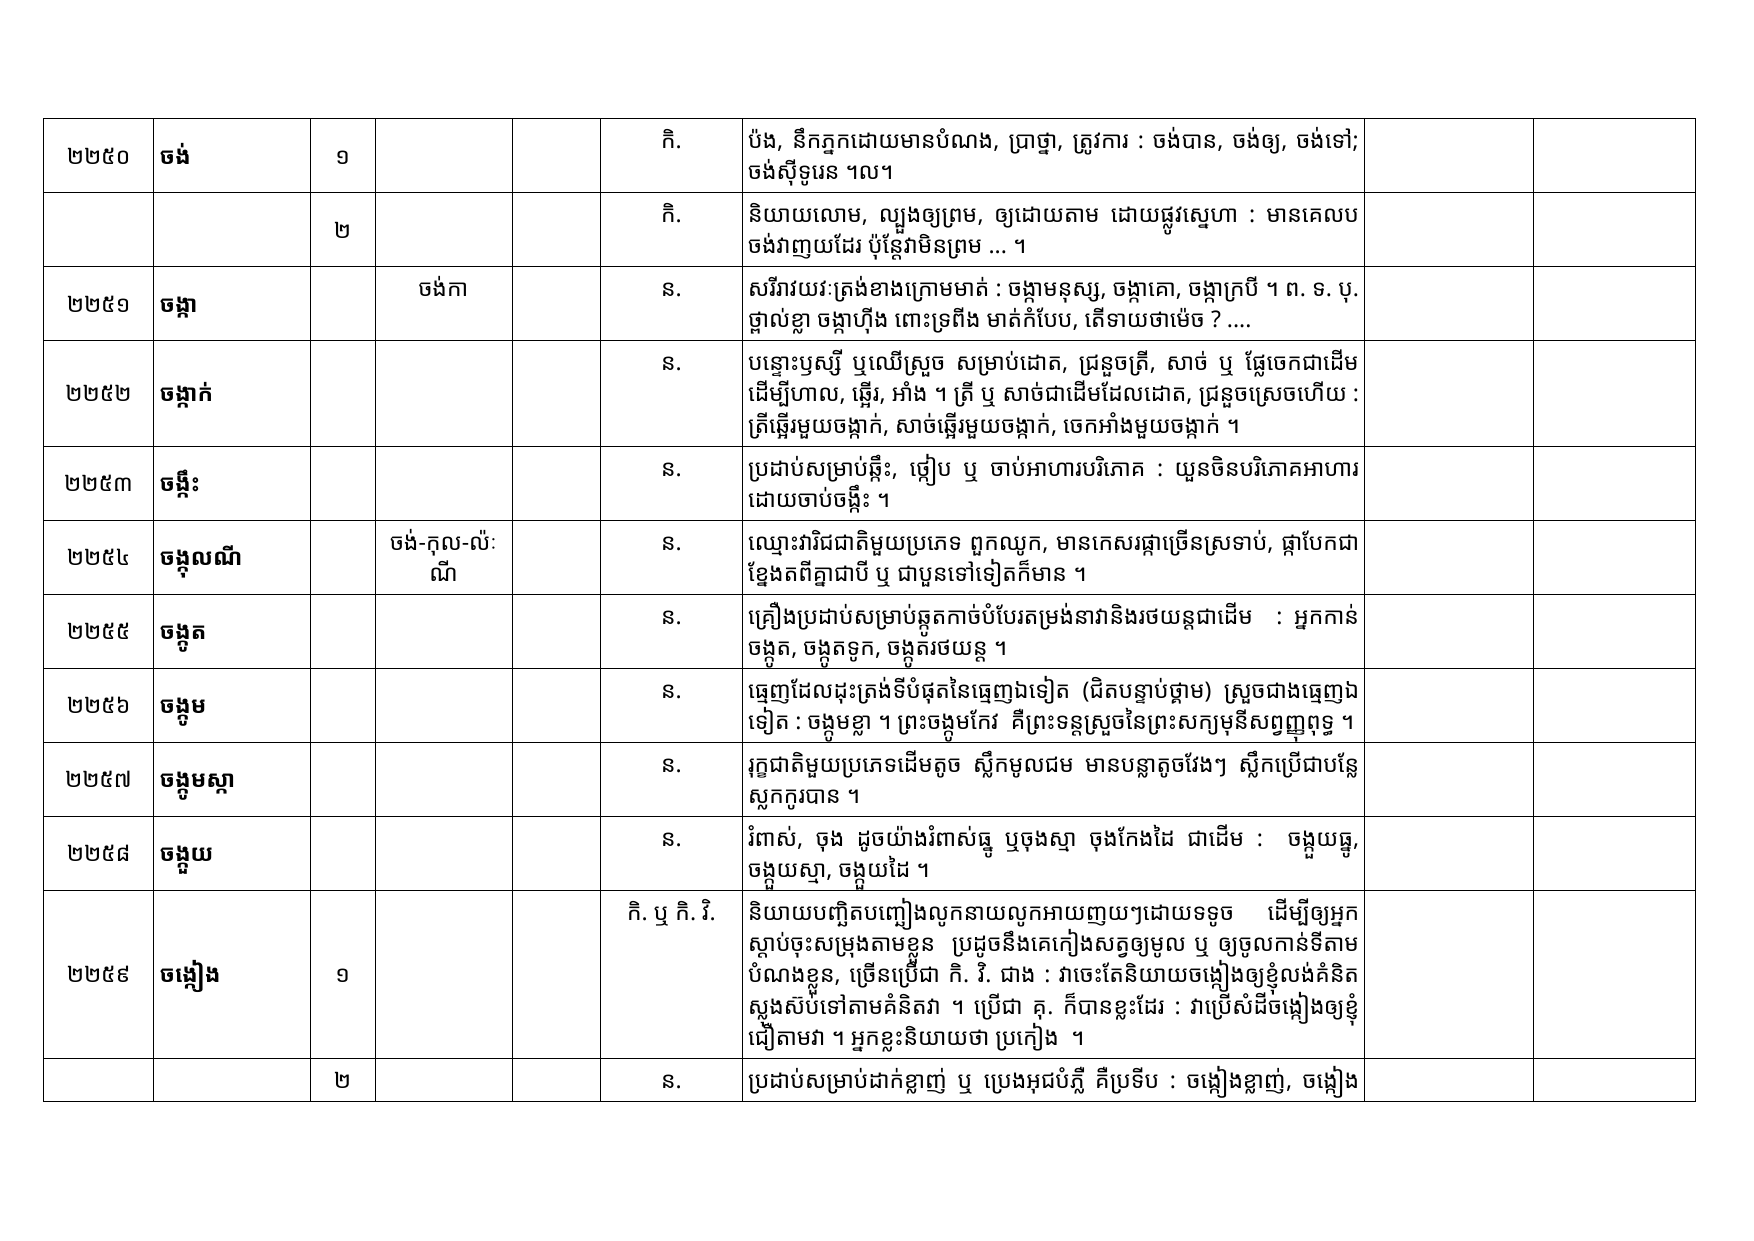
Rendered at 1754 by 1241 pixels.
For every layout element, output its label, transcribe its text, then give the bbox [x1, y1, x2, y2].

table_cell ២ [311, 1059, 375, 1101]
table_cell ន. [601, 817, 742, 890]
table_cell រុក្ខជាតិ​មួយ​ប្រភេទ​ដើម​តូច ស្លឹក​មូល​ជម មាន​បន្លា​តូច​វែង​ៗ ស្លឹក​ប្រើ​ជា​បន្លែ​ស្ល​កកូរ​បាន ។ [743, 743, 1364, 816]
table_cell ២២៥៣ [44, 447, 153, 520]
table_cell [311, 267, 375, 340]
table_cell [513, 267, 600, 340]
table_cell [1534, 669, 1695, 742]
table_cell [311, 341, 375, 446]
table_cell ចង់កា [376, 267, 512, 340]
table_cell [513, 817, 600, 890]
table_cell ប្រដាប់​សម្រាប់​ដាក់​ខ្លាញ់ ឬ ប្រេង​អុជ​បំភ្លឺ គឺ​ប្រទីប : ចង្កៀង​ខ្លាញ់, ចង្កៀង​ [743, 1059, 1364, 1101]
table_cell [513, 1059, 600, 1101]
table_cell [1365, 447, 1533, 520]
table_cell [1365, 341, 1533, 446]
table_cell កិ. ឬ កិ. វិ. [601, 891, 742, 1058]
table_cell [1365, 595, 1533, 668]
table_cell ចង្កុលណី [154, 521, 310, 594]
table_cell [513, 447, 600, 520]
table_cell [513, 595, 600, 668]
table_cell [311, 521, 375, 594]
table_cell [1534, 1059, 1695, 1101]
table_cell ១ [311, 891, 375, 1058]
table_cell [1365, 891, 1533, 1058]
table_cell បន្ទោះ​ឫស្សី ឬ​ឈើ​ស្រួច សម្រាប់​ដោត, ជ្រនួច​ត្រី, សាច់ ឬ ផ្លែ​ចេក​ជា​ដើម ដើម្បី​ហាល, ឆ្អើរ, អាំង ។ ត្រី ឬ សាច់​ជា​ដើម​ដែល​ដោត, ជ្រនួច​ស្រេច​ហើយ : ត្រី​ឆ្អើរ​មួយ​ចង្កាក់, សាច់​ឆ្អើរ​មួយ​ចង្កាក់, ចេក​អាំង​មួយ​ចង្កាក់ ។ [743, 341, 1364, 446]
table_cell [513, 193, 600, 266]
table_cell ន. [601, 1059, 742, 1101]
table_cell [376, 817, 512, 890]
table_cell [376, 743, 512, 816]
table_cell ២២៥៦ [44, 669, 153, 742]
table_cell ១ [311, 119, 375, 192]
table_cell [1365, 1059, 1533, 1101]
table_cell គ្រឿង​ប្រដាប់​សម្រាប់​ឆ្កូត​កាច់​បំបែរ​តម្រង់​នាវា​និង​រថយន្ត​ជា​ដើម : អ្នក​កាន់​ចង្កូត, ចង្កូត​ទូក, ចង្កូត​រថយន្ត ។ [743, 595, 1364, 668]
table_cell ចង្កូត [154, 595, 310, 668]
table_cell ឈ្មោះ​វារិជជាតិ​មួយ​ប្រភេទ ពួក​ឈូក, មាន​កេសរ​ផ្កា​ច្រើន​ស្រទាប់, ផ្កា​បែក​ជា​ខ្នែង​ត​ពី​គ្នា​ជា​បី ឬ ជា​បួន​ទៅ​ទៀត​ក៏​មាន ។ [743, 521, 1364, 594]
table_cell [44, 1059, 153, 1101]
table_cell កិ. [601, 119, 742, 192]
table_cell ២២៥៤ [44, 521, 153, 594]
table_cell [1365, 817, 1533, 890]
table_cell [1534, 119, 1695, 192]
table_cell ២ [311, 193, 375, 266]
table_cell ២២៥៥ [44, 595, 153, 668]
table_cell [311, 669, 375, 742]
table_cell ចង្កា [154, 267, 310, 340]
table_cell [513, 891, 600, 1058]
table_cell រំពាស់, ចុង ដូច​យ៉ាង​រំពាស់​ធ្នូ ឬ​ចុង​ស្មា ចុង​កែង​ដៃ ជា​ដើម : ចង្កួយ​ធ្នូ, ចង្កួយ​ស្មា, ចង្កួយ​ដៃ ។ [743, 817, 1364, 890]
table_cell កិ. [601, 193, 742, 266]
table_cell ន. [601, 743, 742, 816]
table_cell ២២៥៧ [44, 743, 153, 816]
table_cell [1534, 521, 1695, 594]
table_cell ចង្កួយ [154, 817, 310, 890]
table_cell [1534, 193, 1695, 266]
table_cell ២២៥៩ [44, 891, 153, 1058]
table_cell [1365, 267, 1533, 340]
table_cell ន. [601, 669, 742, 742]
table_cell [376, 447, 512, 520]
table_cell [513, 341, 600, 446]
table_cell [311, 743, 375, 816]
table_cell [44, 193, 153, 266]
table_cell [1534, 447, 1695, 520]
table_cell ចង់ [154, 119, 310, 192]
table_cell ន. [601, 267, 742, 340]
table_cell ន. [601, 521, 742, 594]
table_cell ចង្កូម​ស្កា [154, 743, 310, 816]
table_cell [1365, 521, 1533, 594]
table_cell ចង់-កុល-ល៉ៈណី [376, 521, 512, 594]
table_cell [513, 521, 600, 594]
table_cell ធ្មេញ​ដែល​ដុះ​ត្រង់​ទី​បំផុត​នៃ​ធ្មេញ​ឯ​ទៀត (ជិត​បន្ទាប់​ថ្គាម) ស្រួច​ជាង​ធ្មេញ​ឯ​ទៀត : ចង្កូម​ខ្លា ។ ព្រះ​ចង្កូម​កែវ គឺ​ព្រះ​ទន្ត​ស្រួច​នៃ​ព្រះ​សក្យមុនី​សព្វញ្ញុពុទ្ធ ។ [743, 669, 1364, 742]
table_cell [311, 595, 375, 668]
table_cell [1534, 817, 1695, 890]
table_cell និយាយ​លោម, ល្បួង​ឲ្យ​ព្រម, ឲ្យ​ដោយ​តាម ដោយ​ផ្លូវ​ស្នេហា : មាន​គេ​លប​ចង់​វា​ញយ​ដែរ ប៉ុន្តែ​វា​មិន​ព្រម ... ។ [743, 193, 1364, 266]
table_cell [513, 119, 600, 192]
table_cell ចង្កូម [154, 669, 310, 742]
table_cell ចង្កៀង [154, 891, 310, 1058]
table_cell [376, 669, 512, 742]
table_cell ប្រដាប់​សម្រាប់​ឆ្កឹះ, ថ្កៀប ឬ ចាប់​អាហារ​បរិភោគ : យួន​ចិន​បរិភោគ​អាហារ​ដោយ​ចាប់​ចង្កឹះ ។ [743, 447, 1364, 520]
table_cell [1365, 743, 1533, 816]
table_cell [311, 817, 375, 890]
table_cell ន. [601, 341, 742, 446]
table_cell [513, 669, 600, 742]
table_cell [1534, 743, 1695, 816]
table_cell [1365, 669, 1533, 742]
table_cell [376, 1059, 512, 1101]
table_cell [1534, 891, 1695, 1058]
table_cell [376, 891, 512, 1058]
table_cell [154, 193, 310, 266]
table_cell [376, 595, 512, 668]
table_cell [1365, 193, 1533, 266]
table_cell [154, 1059, 310, 1101]
table_cell [1365, 119, 1533, 192]
table_cell និយាយ​បញ្ឆិត​បញ្ឆៀង​លូក​នាយ​លូក​អាយ​ញយ​ៗ​ដោយ​ទទូច​ ដើម្បី​ឲ្យ​អ្នក​ស្ដាប់​ចុះ​សម្រុង​តាម​ខ្លួន ប្រដូច​នឹង​គេ​កៀង​សត្វ​ឲ្យ​មូល ឬ ឲ្យ​ចូល​កាន់​ទី​តាម​បំណង​ខ្លួន, ច្រើន​ប្រើ​ជា កិ. វិ. ជាង : វា​ចេះ​តែ​និយាយ​ចង្កៀង​ឲ្យ​ខ្ញុំ​លង់​គំនិត​ស្លុង​ស៊ប់​ទៅ​តាម​គំនិត​វា ។ ប្រើ​ជា គុ. ក៏​បាន​ខ្លះ​ដែរ : វា​ប្រើ​សំដី​ចង្កៀង​ឲ្យ​ខ្ញុំ​ជឿ​តាម​វា​ ។ អ្នក​ខ្លះ​និយាយ​ថា ប្រកៀង ។ [743, 891, 1364, 1058]
table_cell [1534, 595, 1695, 668]
table_cell ន. [601, 595, 742, 668]
table_cell [376, 341, 512, 446]
table_cell ន. [601, 447, 742, 520]
table_cell ២២៥២ [44, 341, 153, 446]
table_cell [1534, 267, 1695, 340]
table_cell ២២៥៨ [44, 817, 153, 890]
table_cell ប៉ង, នឹក​ភ្នក​ដោយ​មាន​បំណង, ប្រាថ្នា, ត្រូវ​ការ : ចង់​បាន, ចង់​ឲ្យ, ចង់​ទៅ; ចង់​ស៊ី​ទូរេន ។ល។ [743, 119, 1364, 192]
table_cell [376, 193, 512, 266]
table_cell សរីរាវយវៈ​ត្រង់​ខាង​ក្រោម​មាត់ : ចង្កា​មនុស្ស, ចង្កា​គោ, ចង្កា​ក្របី ។ ព. ទ. បុ. ថ្ពាល់​ខ្លា ចង្កា​ហ៊ីង ពោះ​ទ្រពីង មាត់​កំបែប, តើ​ទាយ​ថា​ម៉េច ? .... [743, 267, 1364, 340]
table_cell ២២៥១ [44, 267, 153, 340]
table_cell ចង្កឹះ [154, 447, 310, 520]
table_cell [1534, 341, 1695, 446]
table_cell ២២៥០ [44, 119, 153, 192]
table_cell ចង្កាក់ [154, 341, 310, 446]
table_cell [513, 743, 600, 816]
table_cell [311, 447, 375, 520]
table_cell [376, 119, 512, 192]
